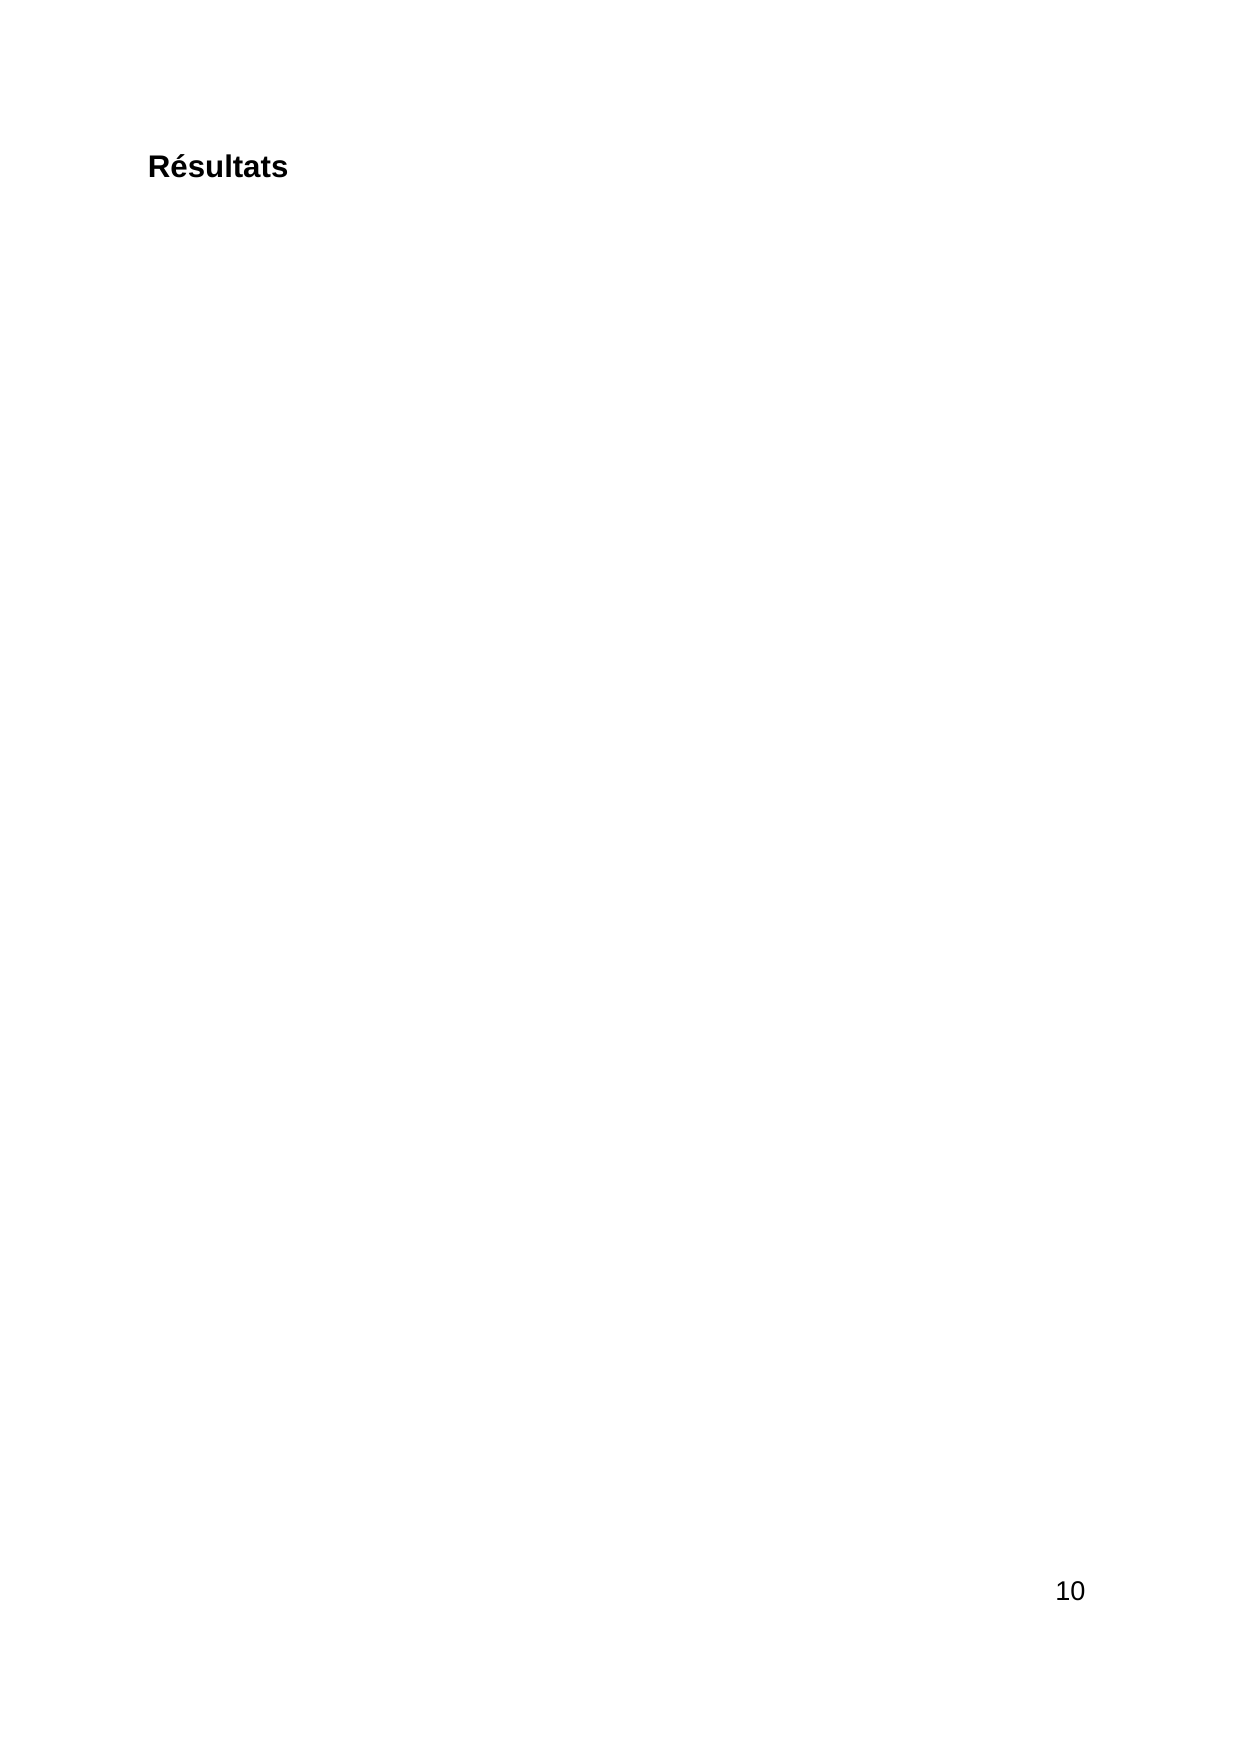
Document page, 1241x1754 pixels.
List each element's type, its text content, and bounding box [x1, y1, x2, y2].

text Résultats [148, 148, 1093, 183]
